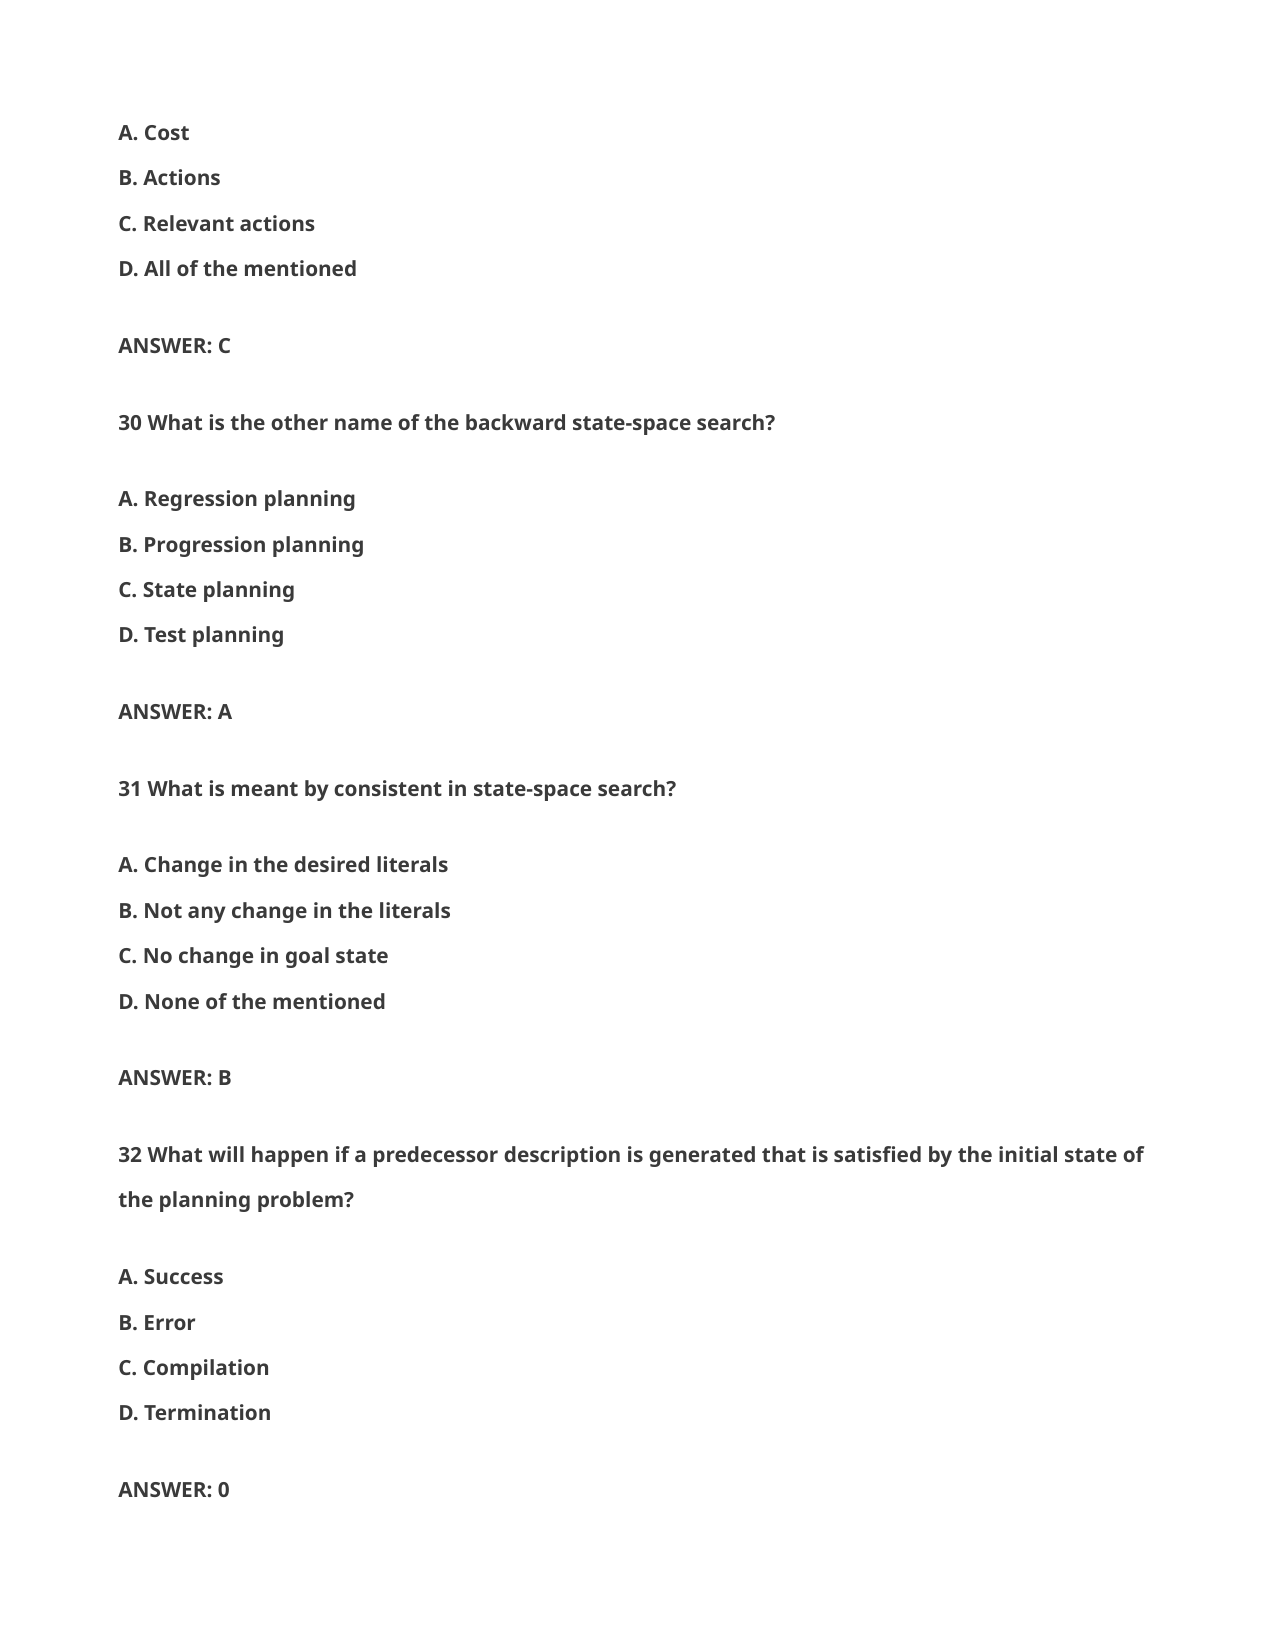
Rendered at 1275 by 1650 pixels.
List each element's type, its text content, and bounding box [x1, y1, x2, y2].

subtitle A. Regression planning B. Progression planning C. State planning D. Test planning [118, 484, 1157, 649]
subtitle A. Change in the desired literals B. Not any change in the literals C. No change in goal state D. None of the mentioned [118, 851, 1157, 1015]
subtitle ANSWER: B [118, 1063, 1157, 1092]
subtitle A. Cost B. Actions C. Relevant actions D. All of the mentioned [118, 118, 1157, 283]
subtitle A. Success B. Error C. Compilation D. Termination [118, 1262, 1157, 1427]
subtitle 30 What is the other name of the backward state-space search? [118, 408, 1157, 436]
subtitle ANSWER: A [118, 697, 1157, 726]
subtitle ANSWER: 0 [118, 1475, 1157, 1504]
subtitle 32 What will happen if a predecessor description is generated that is satisfied by the initial state of the planning problem? [118, 1140, 1157, 1214]
subtitle 31 What is meant by consistent in state-space search? [118, 774, 1157, 802]
subtitle ANSWER: C [118, 331, 1157, 359]
